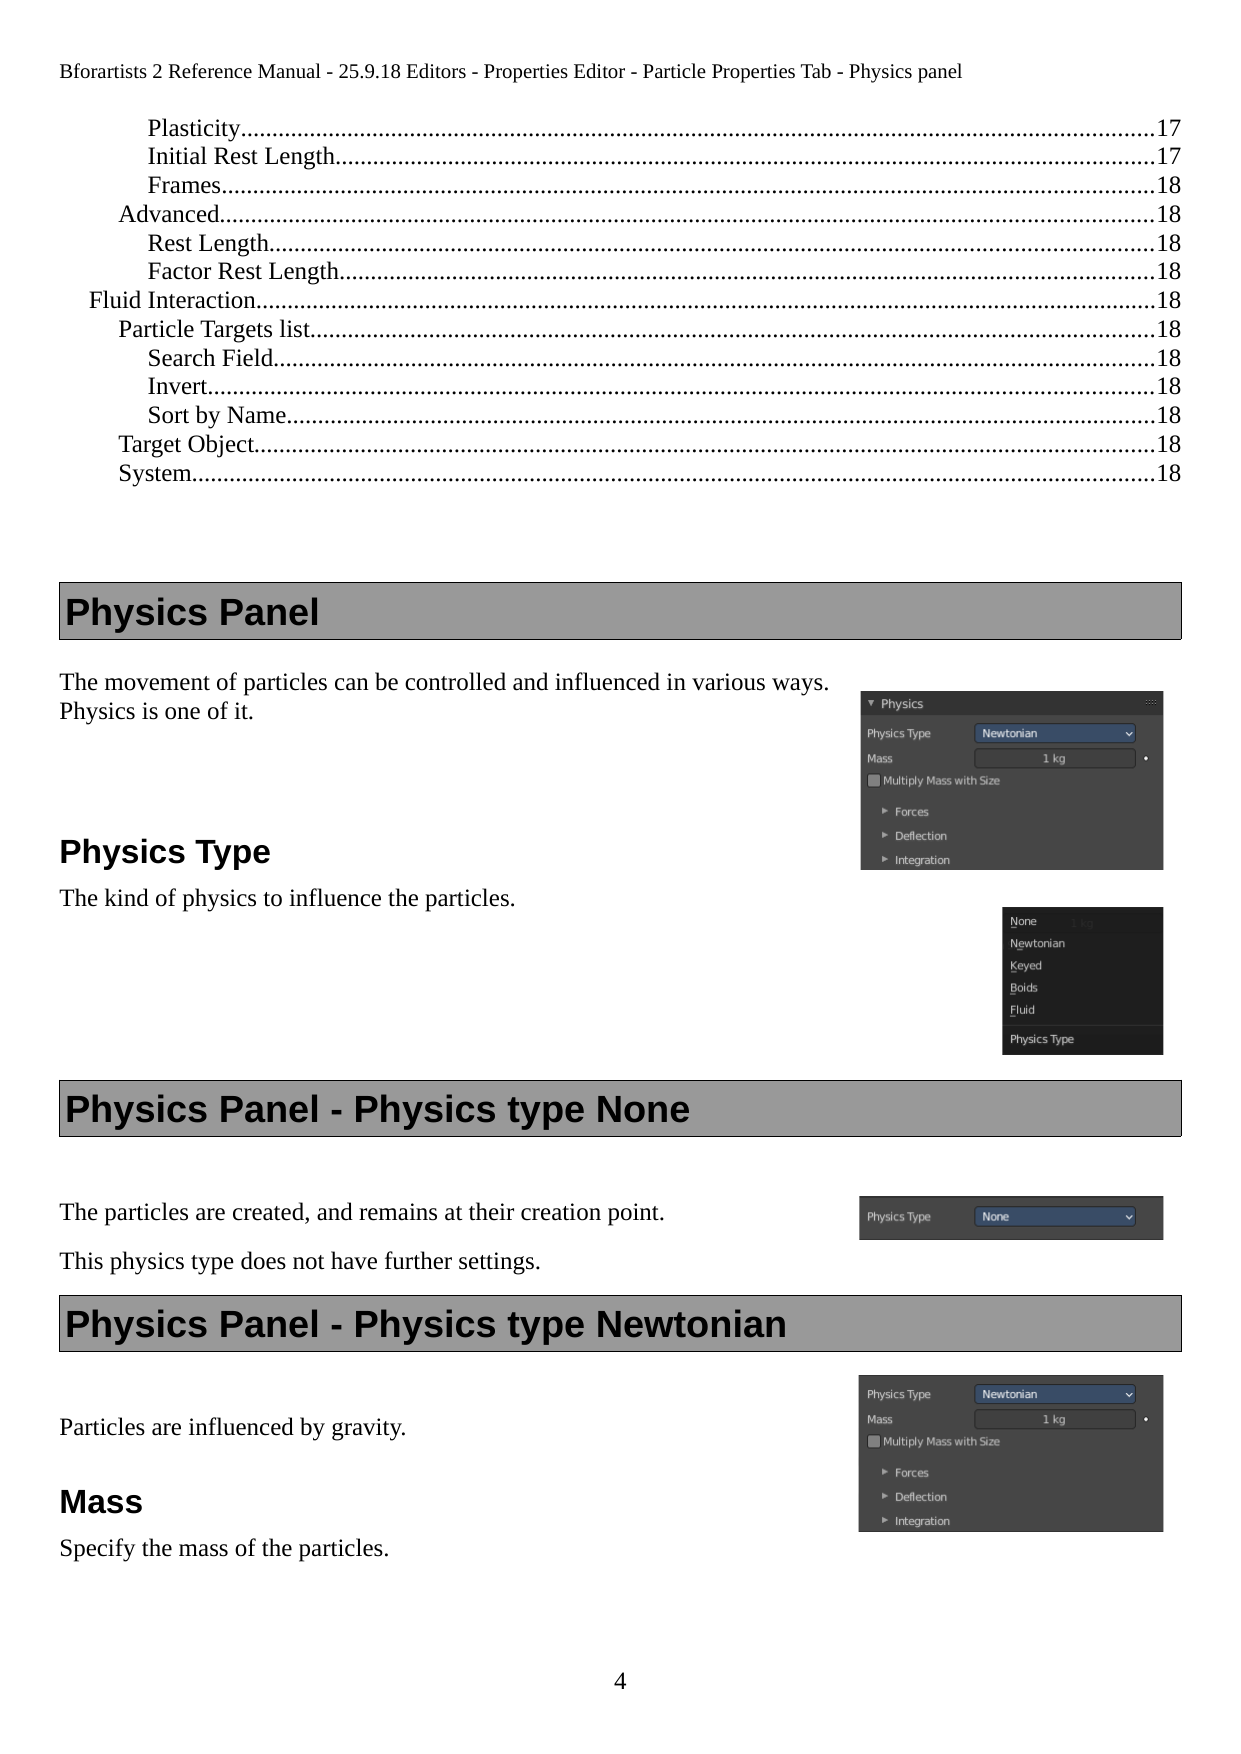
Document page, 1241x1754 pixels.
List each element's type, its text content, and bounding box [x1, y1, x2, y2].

text Sort by Name 18 [147, 400, 1181, 429]
subtitle [1164, 1482, 1181, 1521]
text Fluid Interaction 18 [88, 285, 1181, 314]
text System 18 [118, 458, 1181, 486]
text Specify the mass of the particles. [59, 1533, 1181, 1562]
text The kind of physics to influence the particles. [59, 883, 1181, 912]
text Frames 18 [147, 170, 1181, 199]
text Target Object 18 [118, 429, 1181, 458]
text Search Field 18 [147, 343, 1181, 371]
text The particles are created, and remains at their creation point. [59, 1197, 859, 1226]
text Rest Length 18 [147, 228, 1181, 256]
picture [860, 691, 1164, 870]
text Invert 18 [147, 371, 1181, 400]
text Particles are influenced by gravity. [59, 1412, 858, 1441]
text Advanced 18 [118, 199, 1181, 228]
picture [858, 1375, 1164, 1532]
table_header Physics Panel [60, 583, 1181, 639]
text The movement of particles can be controlled and influenced in various ways. Physics is one of it. [59, 667, 1181, 725]
text Factor Rest Length 18 [147, 256, 1181, 285]
text Particle Targets list 18 [118, 314, 1181, 343]
picture [859, 1196, 1164, 1240]
table_header Physics Panel - Physics type Newtonian [60, 1296, 1181, 1351]
subtitle Physics Type [59, 832, 1181, 871]
subtitle Mass [59, 1482, 858, 1521]
text Initial Rest Length 17 [147, 141, 1181, 170]
text Plasticity 17 [147, 113, 1181, 141]
text This physics type does not have further settings. [59, 1246, 1181, 1275]
table_header Physics Panel - Physics type None [60, 1081, 1181, 1136]
picture [1002, 907, 1164, 1055]
